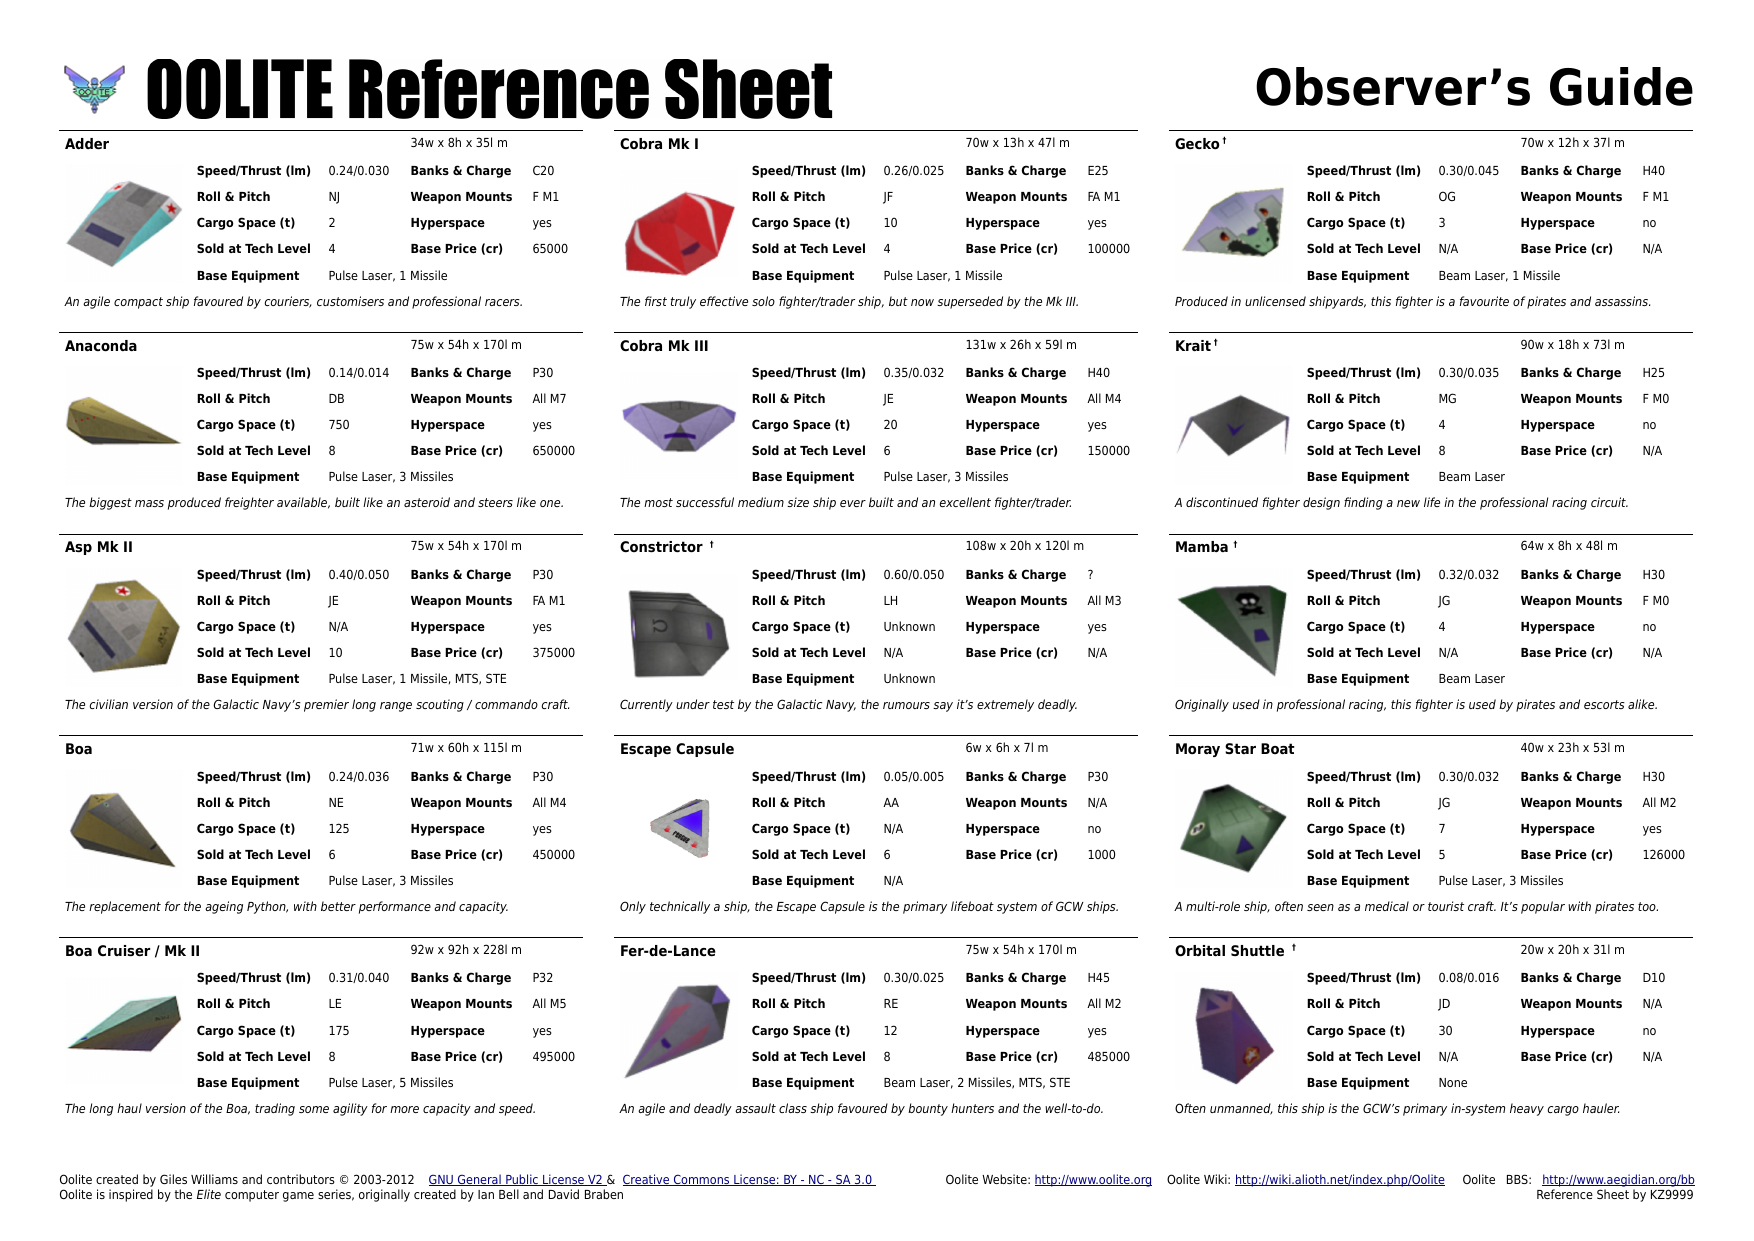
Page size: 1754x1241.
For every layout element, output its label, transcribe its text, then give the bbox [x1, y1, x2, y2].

table_cell Sold at Tech Level [191, 237, 322, 263]
table_cell N/A [1433, 640, 1514, 666]
table_cell 0.30/0.025 [878, 966, 959, 992]
table_cell Hyperspace [960, 1018, 1081, 1044]
table_cell Base Equipment [191, 263, 322, 289]
table_cell Base Price (cr) [405, 1044, 526, 1070]
table_cell Base Equipment [191, 666, 322, 692]
table_cell JF [878, 185, 959, 211]
table_cell Base Price (cr) [1515, 1044, 1636, 1070]
picture [147, 59, 833, 119]
table_cell Roll & Pitch [1301, 386, 1432, 412]
table_cell Originally used in professional racing, this fighter is used by pirates and escorts alike. [1169, 692, 1693, 718]
table_header 34w x 8h x 35l m [405, 131, 583, 158]
table_cell Roll & Pitch [746, 185, 877, 211]
table_header 70w x 13h x 47l m [960, 131, 1138, 158]
table_cell Pulse Laser, 3 Missiles [878, 464, 1138, 490]
table_cell Hyperspace [1515, 412, 1636, 438]
table_cell 8 [323, 438, 404, 464]
table_cell Beam Laser [1433, 666, 1693, 692]
table_cell Hyperspace [405, 211, 526, 237]
table_cell N/A [1433, 237, 1514, 263]
table_header Adder [59, 131, 404, 158]
table_cell 0.08/0.016 [1433, 966, 1514, 992]
table_cell N/A [1636, 1044, 1693, 1070]
table_cell Weapon Mounts [960, 588, 1081, 614]
table_cell no [1636, 211, 1693, 237]
table_cell All M5 [526, 992, 583, 1018]
table_cell The first truly effective solo fighter/trader ship, but now superseded by the Mk III. [614, 289, 1138, 315]
table_cell yes [1081, 614, 1138, 640]
table_cell Banks & Charge [405, 159, 526, 184]
table_cell MG [1433, 386, 1514, 412]
table_cell JE [323, 588, 404, 614]
table_cell All M3 [1081, 588, 1138, 614]
table_cell 8 [323, 1044, 404, 1070]
table_cell F M1 [526, 185, 583, 211]
table_cell 0.30/0.045 [1433, 159, 1514, 184]
table_cell yes [526, 412, 583, 438]
table_cell 20 [878, 412, 959, 438]
table_cell Banks & Charge [1515, 764, 1636, 790]
table_cell Cargo Space (t) [1301, 614, 1432, 640]
table_cell H25 [1636, 360, 1693, 386]
table_cell H40 [1081, 360, 1138, 386]
table_cell Speed/Thrust (lm) [1301, 966, 1432, 992]
table_cell Base Equipment [1301, 868, 1432, 894]
picture [64, 568, 183, 687]
table_cell 0.05/0.005 [878, 764, 959, 790]
table_cell JD [1433, 992, 1514, 1018]
table_cell Banks & Charge [1515, 562, 1636, 588]
table_cell Speed/Thrust (lm) [746, 562, 877, 588]
table_cell 4 [1433, 412, 1514, 438]
table_cell F M1 [1636, 185, 1693, 211]
table_cell H40 [1636, 159, 1693, 184]
picture [1174, 164, 1293, 283]
table_header Anaconda [59, 333, 404, 360]
table_cell N/A [323, 614, 404, 640]
table_cell Speed/Thrust (lm) [191, 966, 322, 992]
table_cell Speed/Thrust (lm) [191, 764, 322, 790]
table_cell [614, 159, 746, 289]
table_cell F M0 [1636, 386, 1693, 412]
table_cell A multi-role ship, often seen as a medical or tourist craft. It’s popular with pirates too. [1169, 894, 1693, 920]
table_cell OG [1433, 185, 1514, 211]
table_header Cobra Mk I [614, 131, 959, 158]
table_cell 125 [323, 816, 404, 842]
table_cell Base Equipment [191, 868, 322, 894]
table_cell 126000 [1636, 842, 1693, 868]
table_cell Cargo Space (t) [191, 412, 322, 438]
table_cell [1169, 966, 1301, 1096]
table_cell Banks & Charge [1515, 360, 1636, 386]
table_cell 0.24/0.036 [323, 764, 404, 790]
table_cell 8 [878, 1044, 959, 1070]
table_cell Roll & Pitch [746, 588, 877, 614]
table_cell yes [526, 211, 583, 237]
table_cell Cargo Space (t) [1301, 412, 1432, 438]
table_cell 495000 [526, 1044, 583, 1070]
picture [61, 56, 128, 122]
table_cell LH [878, 588, 959, 614]
table_header 90w x 18h x 73l m [1515, 333, 1693, 360]
table_cell [614, 764, 746, 894]
table_cell Weapon Mounts [960, 992, 1081, 1018]
table_cell C20 [526, 159, 583, 184]
table_cell Weapon Mounts [405, 992, 526, 1018]
table_cell Weapon Mounts [405, 588, 526, 614]
table_cell Sold at Tech Level [191, 640, 322, 666]
table_header 40w x 23h x 53l m [1515, 736, 1693, 764]
table_cell The replacement for the ageing Python, with better performance and capacity. [59, 894, 583, 920]
table_cell 10 [878, 211, 959, 237]
table_header 70w x 12h x 37l m [1515, 131, 1693, 158]
table_cell Speed/Thrust (lm) [191, 562, 322, 588]
table_cell All M2 [1636, 790, 1693, 816]
table_cell H45 [1081, 966, 1138, 992]
table_cell NE [323, 790, 404, 816]
table_cell An agile and deadly assault class ship favoured by bounty hunters and the well-to-do. [614, 1096, 1138, 1122]
table_cell Cargo Space (t) [746, 816, 877, 842]
table_cell Cargo Space (t) [746, 412, 877, 438]
table_cell Cargo Space (t) [746, 614, 877, 640]
table_cell [1169, 159, 1301, 289]
table_cell yes [1081, 211, 1138, 237]
table_cell AA [878, 790, 959, 816]
table_cell Roll & Pitch [746, 790, 877, 816]
table_cell no [1636, 614, 1693, 640]
table_cell 175 [323, 1018, 404, 1044]
table_cell 0.30/0.035 [1433, 360, 1514, 386]
table_cell P30 [1081, 764, 1138, 790]
table_header Constrictor † [614, 535, 959, 562]
table_cell Sold at Tech Level [746, 237, 877, 263]
table_cell Base Price (cr) [1515, 237, 1636, 263]
table_cell Speed/Thrust (lm) [746, 966, 877, 992]
table_cell Pulse Laser, 3 Missiles [1433, 868, 1693, 894]
table_cell N/A [1433, 1044, 1514, 1070]
table_cell N/A [878, 868, 1138, 894]
table_cell RE [878, 992, 959, 1018]
table_cell Banks & Charge [405, 966, 526, 992]
table_header Orbital Shuttle † [1169, 938, 1514, 966]
table_cell Speed/Thrust (lm) [746, 360, 877, 386]
picture [619, 372, 738, 479]
table_cell All M7 [526, 386, 583, 412]
table_cell Cargo Space (t) [1301, 816, 1432, 842]
table_cell Roll & Pitch [1301, 992, 1432, 1018]
table_cell Roll & Pitch [1301, 588, 1432, 614]
table_header 6w x 6h x 7l m [960, 736, 1138, 764]
table_cell Roll & Pitch [191, 386, 322, 412]
table_cell Speed/Thrust (lm) [1301, 764, 1432, 790]
table_cell Sold at Tech Level [1301, 640, 1432, 666]
table_cell Weapon Mounts [1515, 185, 1636, 211]
table_cell All M4 [526, 790, 583, 816]
table_cell 375000 [526, 640, 583, 666]
table_cell Unknown [878, 666, 1138, 692]
table_header Moray Star Boat [1169, 736, 1514, 764]
table_cell All M2 [1081, 992, 1138, 1018]
table_cell Cargo Space (t) [746, 211, 877, 237]
table_cell Hyperspace [1515, 614, 1636, 640]
table_cell Banks & Charge [405, 360, 526, 386]
table_cell 0.35/0.032 [878, 360, 959, 386]
table_cell Base Price (cr) [960, 842, 1081, 868]
table_cell Sold at Tech Level [746, 1044, 877, 1070]
table_cell yes [526, 1018, 583, 1044]
table_cell Banks & Charge [405, 562, 526, 588]
table_cell 0.60/0.050 [878, 562, 959, 588]
table_cell FA M1 [526, 588, 583, 614]
table_cell Base Equipment [746, 666, 877, 692]
table_cell 7 [1433, 816, 1514, 842]
table_cell Roll & Pitch [191, 185, 322, 211]
table_cell Base Equipment [1301, 263, 1432, 289]
table_header 92w x 92h x 228l m [405, 938, 583, 966]
table_cell D10 [1636, 966, 1693, 992]
table_cell Speed/Thrust (lm) [1301, 562, 1432, 588]
table_cell Roll & Pitch [1301, 185, 1432, 211]
table_cell Hyperspace [1515, 211, 1636, 237]
table_cell 750 [323, 412, 404, 438]
table_cell Roll & Pitch [191, 992, 322, 1018]
table_cell no [1636, 1018, 1693, 1044]
table_cell Often unmanned, this ship is the GCW’s primary in-system heavy cargo hauler. [1169, 1096, 1693, 1122]
table_cell Cargo Space (t) [1301, 211, 1432, 237]
table_cell 65000 [526, 237, 583, 263]
table_cell Speed/Thrust (lm) [746, 764, 877, 790]
table_cell 3 [1433, 211, 1514, 237]
table_cell [1169, 562, 1301, 692]
table_cell Roll & Pitch [746, 992, 877, 1018]
table_cell yes [526, 614, 583, 640]
table_cell N/A [1081, 640, 1138, 666]
table_header 71w x 60h x 115l m [405, 736, 583, 764]
table_cell Cargo Space (t) [191, 211, 322, 237]
picture [64, 977, 183, 1084]
table_cell [59, 562, 191, 692]
table_cell Base Equipment [191, 1070, 322, 1096]
table_cell 0.14/0.014 [323, 360, 404, 386]
table_cell Hyperspace [960, 816, 1081, 842]
table_cell Hyperspace [405, 412, 526, 438]
table_cell Roll & Pitch [746, 386, 877, 412]
table_cell no [1636, 412, 1693, 438]
table_cell 4 [323, 237, 404, 263]
table_cell [1169, 360, 1301, 490]
picture [1174, 971, 1293, 1090]
table_cell All M4 [1081, 386, 1138, 412]
table_cell 1000 [1081, 842, 1138, 868]
table_cell Base Equipment [746, 868, 877, 894]
picture [64, 366, 183, 485]
table_cell Weapon Mounts [1515, 992, 1636, 1018]
table_cell N/A [878, 640, 959, 666]
table_header 108w x 20h x 120l m [960, 535, 1138, 562]
table_cell N/A [1636, 640, 1693, 666]
table_cell Sold at Tech Level [1301, 1044, 1432, 1070]
table_cell Hyperspace [405, 816, 526, 842]
table_header Escape Capsule [614, 736, 959, 764]
picture [619, 170, 738, 277]
table_cell Base Price (cr) [1515, 438, 1636, 464]
table_cell Sold at Tech Level [191, 1044, 322, 1070]
table_cell Only technically a ship, the Escape Capsule is the primary lifeboat system of GCW ships. [614, 894, 1138, 920]
table_cell Weapon Mounts [1515, 790, 1636, 816]
table_cell Currently under test by the Galactic Navy, the rumours say it’s extremely deadly. [614, 692, 1138, 718]
table_cell Beam Laser, 1 Missile [1433, 263, 1693, 289]
table_cell Base Price (cr) [405, 438, 526, 464]
table_header 75w x 54h x 170l m [960, 938, 1138, 966]
table_cell yes [1081, 412, 1138, 438]
table_cell F M0 [1636, 588, 1693, 614]
table_cell FA M1 [1081, 185, 1138, 211]
table_cell Banks & Charge [1515, 966, 1636, 992]
table_cell Sold at Tech Level [746, 640, 877, 666]
table_cell Pulse Laser, 1 Missile, MTS, STE [323, 666, 583, 692]
table_cell None [1433, 1070, 1693, 1096]
table_header 64w x 8h x 48l m [1515, 535, 1693, 562]
table_cell Hyperspace [960, 412, 1081, 438]
table_cell Weapon Mounts [405, 386, 526, 412]
table_cell Base Price (cr) [1515, 842, 1636, 868]
table_cell Sold at Tech Level [1301, 438, 1432, 464]
table_cell Speed/Thrust (lm) [1301, 159, 1432, 184]
picture [64, 164, 183, 283]
table_cell Cargo Space (t) [191, 1018, 322, 1044]
table_cell [614, 360, 746, 490]
table_cell 0.32/0.032 [1433, 562, 1514, 588]
table_cell Pulse Laser, 3 Missiles [323, 868, 583, 894]
table_header Boa Cruiser / Mk II [59, 938, 404, 966]
picture [64, 769, 183, 888]
table_cell NJ [323, 185, 404, 211]
table_cell N/A [878, 816, 959, 842]
table_cell Base Price (cr) [960, 438, 1081, 464]
table_cell Hyperspace [960, 211, 1081, 237]
table_cell Roll & Pitch [191, 790, 322, 816]
table_cell 30 [1433, 1018, 1514, 1044]
picture [1174, 366, 1293, 485]
table_cell 100000 [1081, 237, 1138, 263]
table_cell 12 [878, 1018, 959, 1044]
table_cell Hyperspace [1515, 1018, 1636, 1044]
table_cell 6 [878, 438, 959, 464]
table_cell 450000 [526, 842, 583, 868]
table_cell 10 [323, 640, 404, 666]
table_cell yes [526, 816, 583, 842]
table_cell Banks & Charge [960, 966, 1081, 992]
table_cell A discontinued fighter design finding a new life in the professional racing circuit. [1169, 490, 1693, 516]
table_cell Base Equipment [746, 1070, 877, 1096]
table_cell N/A [1636, 237, 1693, 263]
table_cell 0.30/0.032 [1433, 764, 1514, 790]
table_cell P30 [526, 562, 583, 588]
table_cell 150000 [1081, 438, 1138, 464]
table_cell Roll & Pitch [1301, 790, 1432, 816]
table_cell Speed/Thrust (lm) [1301, 360, 1432, 386]
table_cell Banks & Charge [960, 159, 1081, 184]
table_cell 0.24/0.030 [323, 159, 404, 184]
table_cell Cargo Space (t) [1301, 1018, 1432, 1044]
table_cell Speed/Thrust (lm) [191, 159, 322, 184]
table_cell [59, 159, 191, 289]
table_cell 2 [323, 211, 404, 237]
table_cell Pulse Laser, 5 Missiles [323, 1070, 583, 1096]
table_cell Weapon Mounts [1515, 588, 1636, 614]
table_cell Pulse Laser, 1 Missile [878, 263, 1138, 289]
table_cell Banks & Charge [405, 764, 526, 790]
table_cell 6 [878, 842, 959, 868]
table_header Boa [59, 736, 404, 764]
table_cell Pulse Laser, 3 Missiles [323, 464, 583, 490]
table_cell P30 [526, 360, 583, 386]
table_cell H30 [1636, 562, 1693, 588]
table_cell Banks & Charge [960, 360, 1081, 386]
table_header Fer-de-Lance [614, 938, 959, 966]
table_cell 8 [1433, 438, 1514, 464]
table_header 131w x 26h x 59l m [960, 333, 1138, 360]
table_cell JE [878, 386, 959, 412]
table_cell Base Price (cr) [405, 842, 526, 868]
table_cell Hyperspace [960, 614, 1081, 640]
table_cell P30 [526, 764, 583, 790]
table_cell Base Equipment [1301, 464, 1432, 490]
table_cell yes [1081, 1018, 1138, 1044]
table_cell 0.31/0.040 [323, 966, 404, 992]
table_cell Banks & Charge [960, 764, 1081, 790]
table_cell yes [1636, 816, 1693, 842]
table_cell 0.40/0.050 [323, 562, 404, 588]
table_cell Weapon Mounts [405, 790, 526, 816]
table_cell Hyperspace [1515, 816, 1636, 842]
table_cell Pulse Laser, 1 Missile [323, 263, 583, 289]
table_cell Base Equipment [1301, 1070, 1432, 1096]
table_cell Speed/Thrust (lm) [191, 360, 322, 386]
table_cell Base Equipment [1301, 666, 1432, 692]
table_cell An agile compact ship favoured by couriers, customisers and professional racers. [59, 289, 583, 315]
table_header 75w x 54h x 170l m [405, 333, 583, 360]
table_cell The most successful medium size ship ever built and an excellent fighter/trader. [614, 490, 1138, 516]
table_cell Weapon Mounts [1515, 386, 1636, 412]
table_cell no [1081, 816, 1138, 842]
table_cell JG [1433, 588, 1514, 614]
table_cell 6 [323, 842, 404, 868]
table_cell Unknown [878, 614, 959, 640]
table_cell [59, 360, 191, 490]
table_cell H30 [1636, 764, 1693, 790]
table_cell The biggest mass produced freighter available, built like an asteroid and steers like one. [59, 490, 583, 516]
table_cell 485000 [1081, 1044, 1138, 1070]
table_cell Base Price (cr) [960, 1044, 1081, 1070]
table_cell 4 [878, 237, 959, 263]
table_cell Speed/Thrust (lm) [746, 159, 877, 184]
table_cell Sold at Tech Level [1301, 237, 1432, 263]
table_cell Cargo Space (t) [191, 614, 322, 640]
picture [619, 971, 738, 1090]
table_cell 0.26/0.025 [878, 159, 959, 184]
table_cell Base Price (cr) [405, 237, 526, 263]
table_cell Sold at Tech Level [746, 842, 877, 868]
table_cell Banks & Charge [1515, 159, 1636, 184]
picture [1174, 769, 1293, 888]
table_cell Sold at Tech Level [746, 438, 877, 464]
table_header Krait † [1169, 333, 1514, 360]
table_cell Sold at Tech Level [191, 438, 322, 464]
table_cell N/A [1636, 992, 1693, 1018]
table_header Cobra Mk III [614, 333, 959, 360]
table_cell [614, 966, 746, 1096]
table_cell 650000 [526, 438, 583, 464]
table_cell N/A [1081, 790, 1138, 816]
table_cell E25 [1081, 159, 1138, 184]
table_cell Cargo Space (t) [746, 1018, 877, 1044]
table_cell Weapon Mounts [960, 185, 1081, 211]
table_cell Roll & Pitch [191, 588, 322, 614]
table_cell Base Equipment [191, 464, 322, 490]
table_cell DB [323, 386, 404, 412]
table_cell Beam Laser [1433, 464, 1693, 490]
table_cell Base Price (cr) [960, 640, 1081, 666]
table_cell 4 [1433, 614, 1514, 640]
table_cell Sold at Tech Level [1301, 842, 1432, 868]
table_cell Beam Laser, 2 Missiles, MTS, STE [878, 1070, 1138, 1096]
table_cell Hyperspace [405, 1018, 526, 1044]
table_cell Weapon Mounts [405, 185, 526, 211]
table_cell 5 [1433, 842, 1514, 868]
picture [1174, 568, 1293, 687]
table_header 20w x 20h x 31l m [1515, 938, 1693, 966]
table_cell P32 [526, 966, 583, 992]
table_cell [59, 966, 191, 1096]
table_cell The civilian version of the Galactic Navy’s premier long range scouting / commando craft. [59, 692, 583, 718]
table_cell Produced in unlicensed shipyards, this fighter is a favourite of pirates and assassins. [1169, 289, 1693, 315]
table_cell Cargo Space (t) [191, 816, 322, 842]
table_cell The long haul version of the Boa, trading some agility for more capacity and speed. [59, 1096, 583, 1122]
table_cell ? [1081, 562, 1138, 588]
table_cell Base Price (cr) [405, 640, 526, 666]
picture [619, 574, 738, 680]
table_header Mamba † [1169, 535, 1514, 562]
table_header Asp Mk II [59, 535, 404, 562]
table_cell N/A [1636, 438, 1693, 464]
table_cell Base Equipment [746, 263, 877, 289]
table_cell LE [323, 992, 404, 1018]
table_cell [614, 562, 746, 692]
table_header Gecko † [1169, 131, 1514, 158]
table_cell Weapon Mounts [960, 790, 1081, 816]
table_cell Weapon Mounts [960, 386, 1081, 412]
picture [650, 799, 710, 858]
table_cell Base Price (cr) [1515, 640, 1636, 666]
table_cell Base Equipment [746, 464, 877, 490]
table_cell JG [1433, 790, 1514, 816]
table_cell Hyperspace [405, 614, 526, 640]
table_cell [1169, 764, 1301, 894]
table_cell Sold at Tech Level [191, 842, 322, 868]
table_cell [59, 764, 191, 894]
table_header 75w x 54h x 170l m [405, 535, 583, 562]
table_cell Banks & Charge [960, 562, 1081, 588]
table_cell Base Price (cr) [960, 237, 1081, 263]
